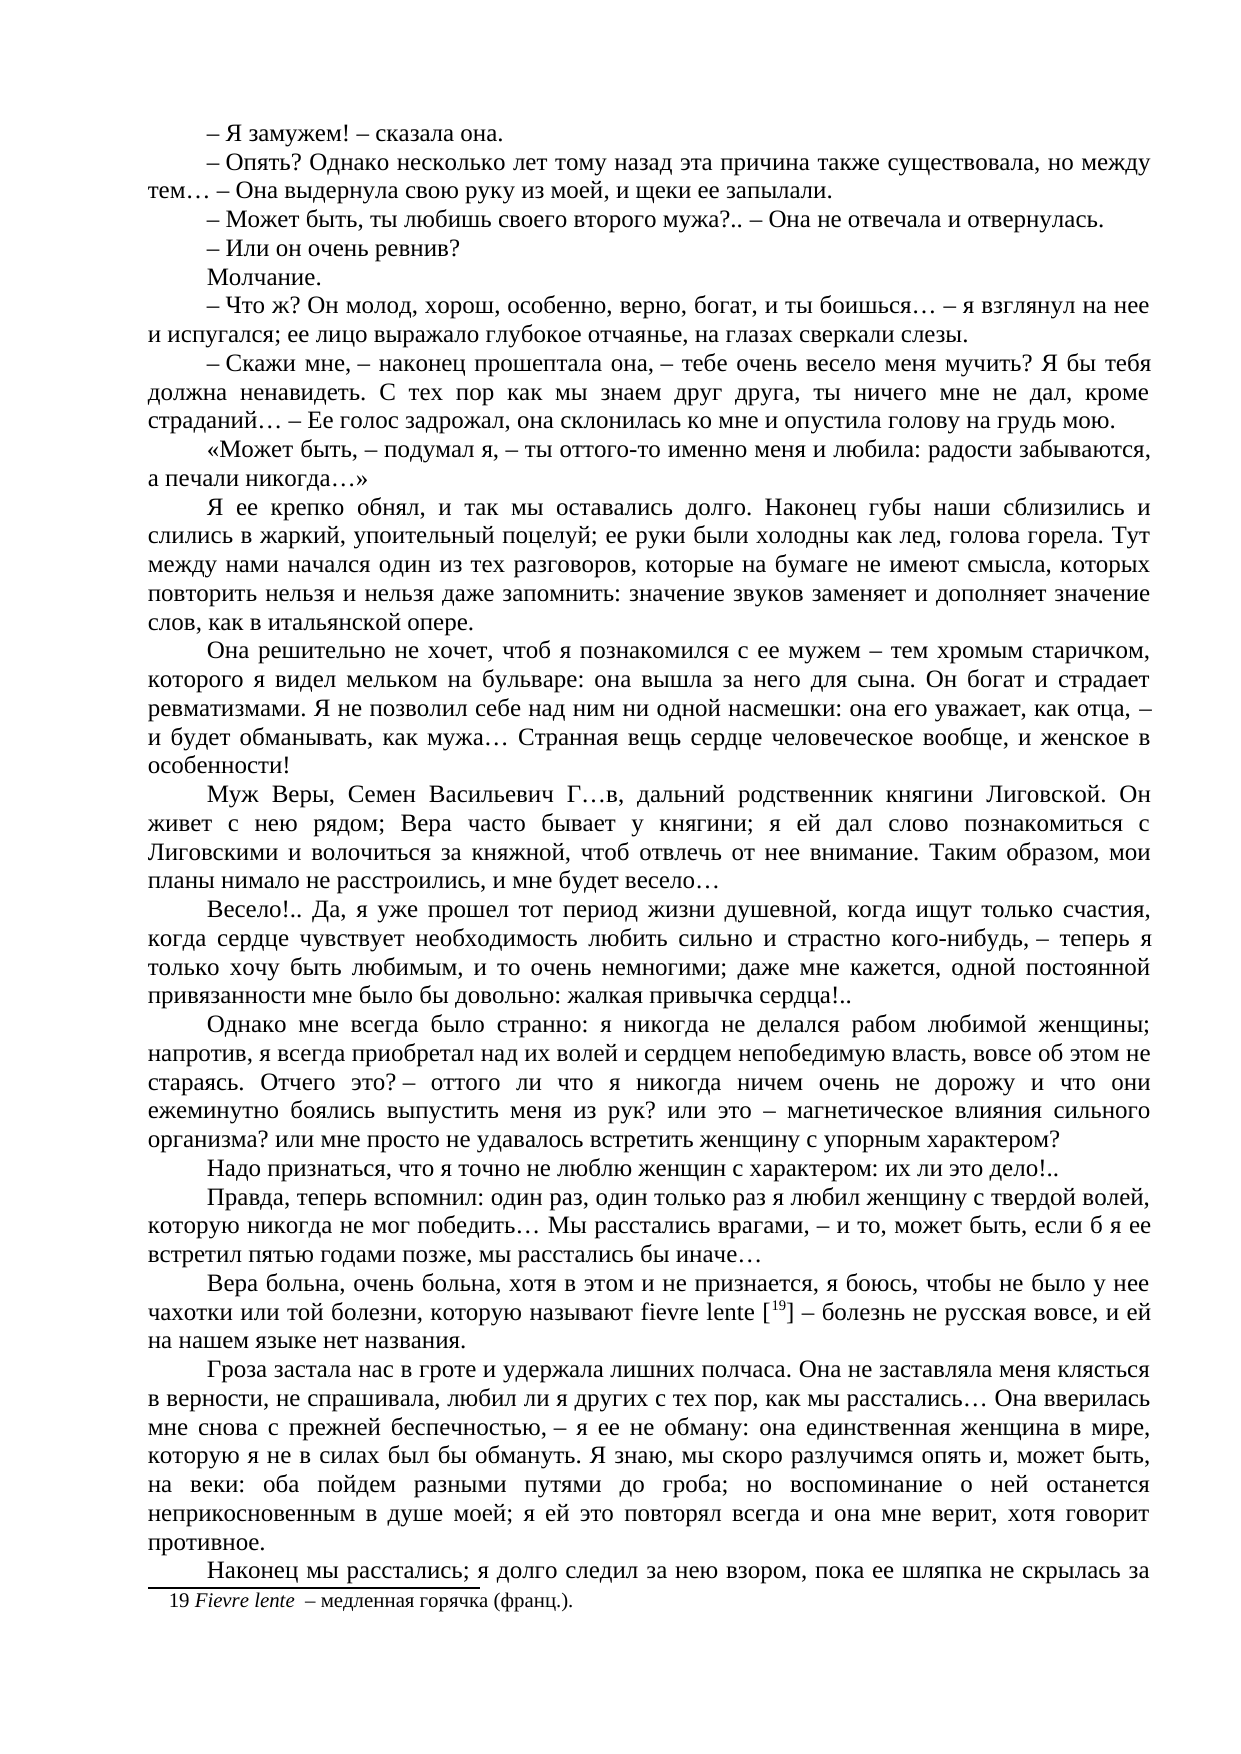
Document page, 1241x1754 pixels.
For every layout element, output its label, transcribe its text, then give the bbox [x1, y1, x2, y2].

text – Опять? Однако несколько лет тому назад эта причина также существовала, но между тем… – Она выдернула свою руку из моей, и щеки ее запылали. [148, 147, 1152, 204]
text Гроза застала нас в гроте и удержала лишних полчаса. Она не заставляла меня клясться в верности, не спрашивала, любил ли я других с тех пор, как мы расстались… Она вверилась мне снова с прежней беспечностью, – я ее не обману: она единственная женщина в мире, которую я не в силах был бы обмануть. Я знаю, мы скоро разлучимся опять и, может быть, на веки: оба пойдем разными путями до гроба; но воспоминание о ней останется неприкосновенным в душе моей; я ей это повторял всегда и она мне верит, хотя говорит противное. [148, 1354, 1152, 1556]
text «Может быть, – подумал я, – ты оттого-то именно меня и любила: радости забываются, а печали никогда…» [148, 434, 1152, 492]
text Наконец мы расстались; я долго следил за нею взором, пока ее шляпка не скрылась за [148, 1556, 1152, 1584]
text Она решительно не хочет, чтоб я познакомился с ее мужем – тем хромым старичком, которого я видел мельком на бульваре: она вышла за него для сына. Он богат и страдает ревматизмами. Я не позволил себе над ним ни одной насмешки: она его уважает, как отца, – и будет обманывать, как мужа… Странная вещь сердце человеческое вообще, и женское в особенности! [148, 636, 1152, 779]
text – Или он очень ревнив? [148, 233, 1152, 262]
text Весело!.. Да, я уже прошел тот период жизни душевной, когда ищут только счастия, когда сердце чувствует необходимость любить сильно и страстно кого-нибудь, – теперь я только хочу быть любимым, и то очень немногими; даже мне кажется, одной постоянной привязанности мне было бы довольно: жалкая привычка сердца!.. [148, 894, 1152, 1009]
text Я ее крепко обнял, и так мы оставались долго. Наконец губы наши сблизились и слились в жаркий, упоительный поцелуй; ее руки были холодны как лед, голова горела. Тут между нами начался один из тех разговоров, которые на бумаге не имеют смысла, которых повторить нельзя и нельзя даже запомнить: значение звуков заменяет и дополняет значение слов, как в итальянской опере. [148, 492, 1152, 636]
text Fievre lente – медленная горячка (франц.). [148, 1588, 1152, 1612]
text Правда, теперь вспомнил: один раз, один только раз я любил женщину с твердой волей, которую никогда не мог победить… Мы расстались врагами, – и то, может быть, если б я ее встретил пятью годами позже, мы расстались бы иначе… [148, 1182, 1152, 1268]
text – Что ж? Он молод, хорош, особенно, верно, богат, и ты боишься… – я взглянул на нее и испугался; ее лицо выражало глубокое отчаянье, на глазах сверкали слезы. [148, 291, 1152, 348]
text – Скажи мне, – наконец прошептала она, – тебе очень весело меня мучить? Я бы тебя должна ненавидеть. С тех пор как мы знаем друг друга, ты ничего мне не дал, кроме страданий… – Ее голос задрожал, она склонилась ко мне и опустила голову на грудь мою. [148, 348, 1152, 434]
text – Я замужем! – сказала она. [148, 118, 1152, 147]
text Однако мне всегда было странно: я никогда не делался рабом любимой женщины; напротив, я всегда приобретал над их волей и сердцем непобедимую власть, вовсе об этом не стараясь. Отчего это? – оттого ли что я никогда ничем очень не дорожу и что они ежеминутно боялись выпустить меня из рук? или это – магнетическое влияния сильного организма? или мне просто не удавалось встретить женщину с упорным характером? [148, 1009, 1152, 1153]
text – Может быть, ты любишь своего второго мужа?.. – Она не отвечала и отвернулась. [148, 204, 1152, 233]
text Надо признаться, что я точно не люблю женщин с характером: их ли это дело!.. [148, 1153, 1152, 1182]
text Муж Веры, Семен Васильевич Г…в, дальний родственник княгини Лиговской. Он живет с нею рядом; Вера часто бывает у княгини; я ей дал слово познакомиться с Лиговскими и волочиться за княжной, чтоб отвлечь от нее внимание. Таким образом, мои планы нимало не расстроились, и мне будет весело… [148, 779, 1152, 894]
text Вера больна, очень больна, хотя в этом и не признается, я боюсь, чтобы не было у нее чахотки или той болезни, которую называют fievre lente [] – болезнь не русская вовсе, и ей на нашем языке нет названия. [148, 1268, 1152, 1354]
text Молчание. [148, 262, 1152, 291]
